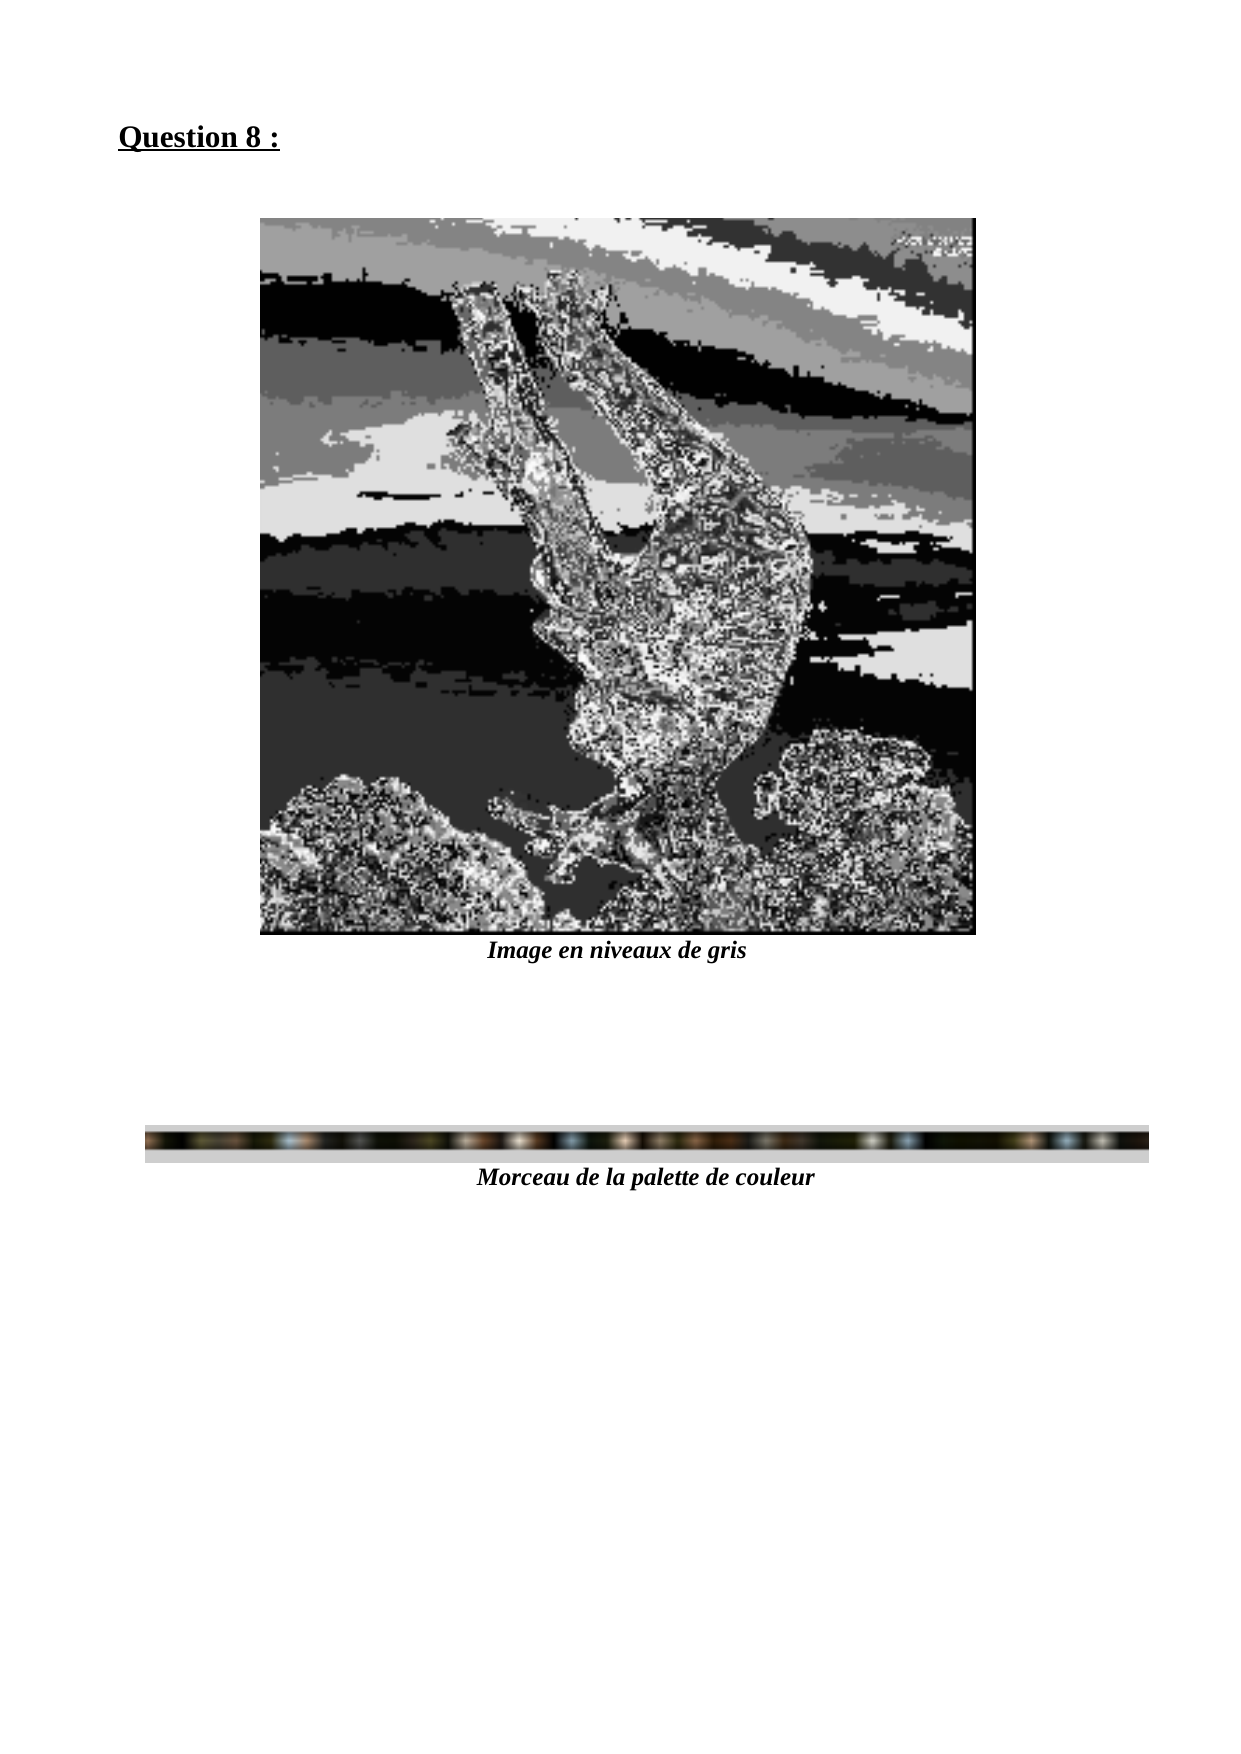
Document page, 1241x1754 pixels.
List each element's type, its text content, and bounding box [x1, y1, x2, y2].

picture [260, 218, 976, 935]
text Image en niveaux de gris [260, 935, 976, 963]
picture [145, 1125, 1149, 1163]
text Question 8 : [118, 118, 1122, 154]
text Morceau de la palette de couleur [140, 1126, 1154, 1191]
